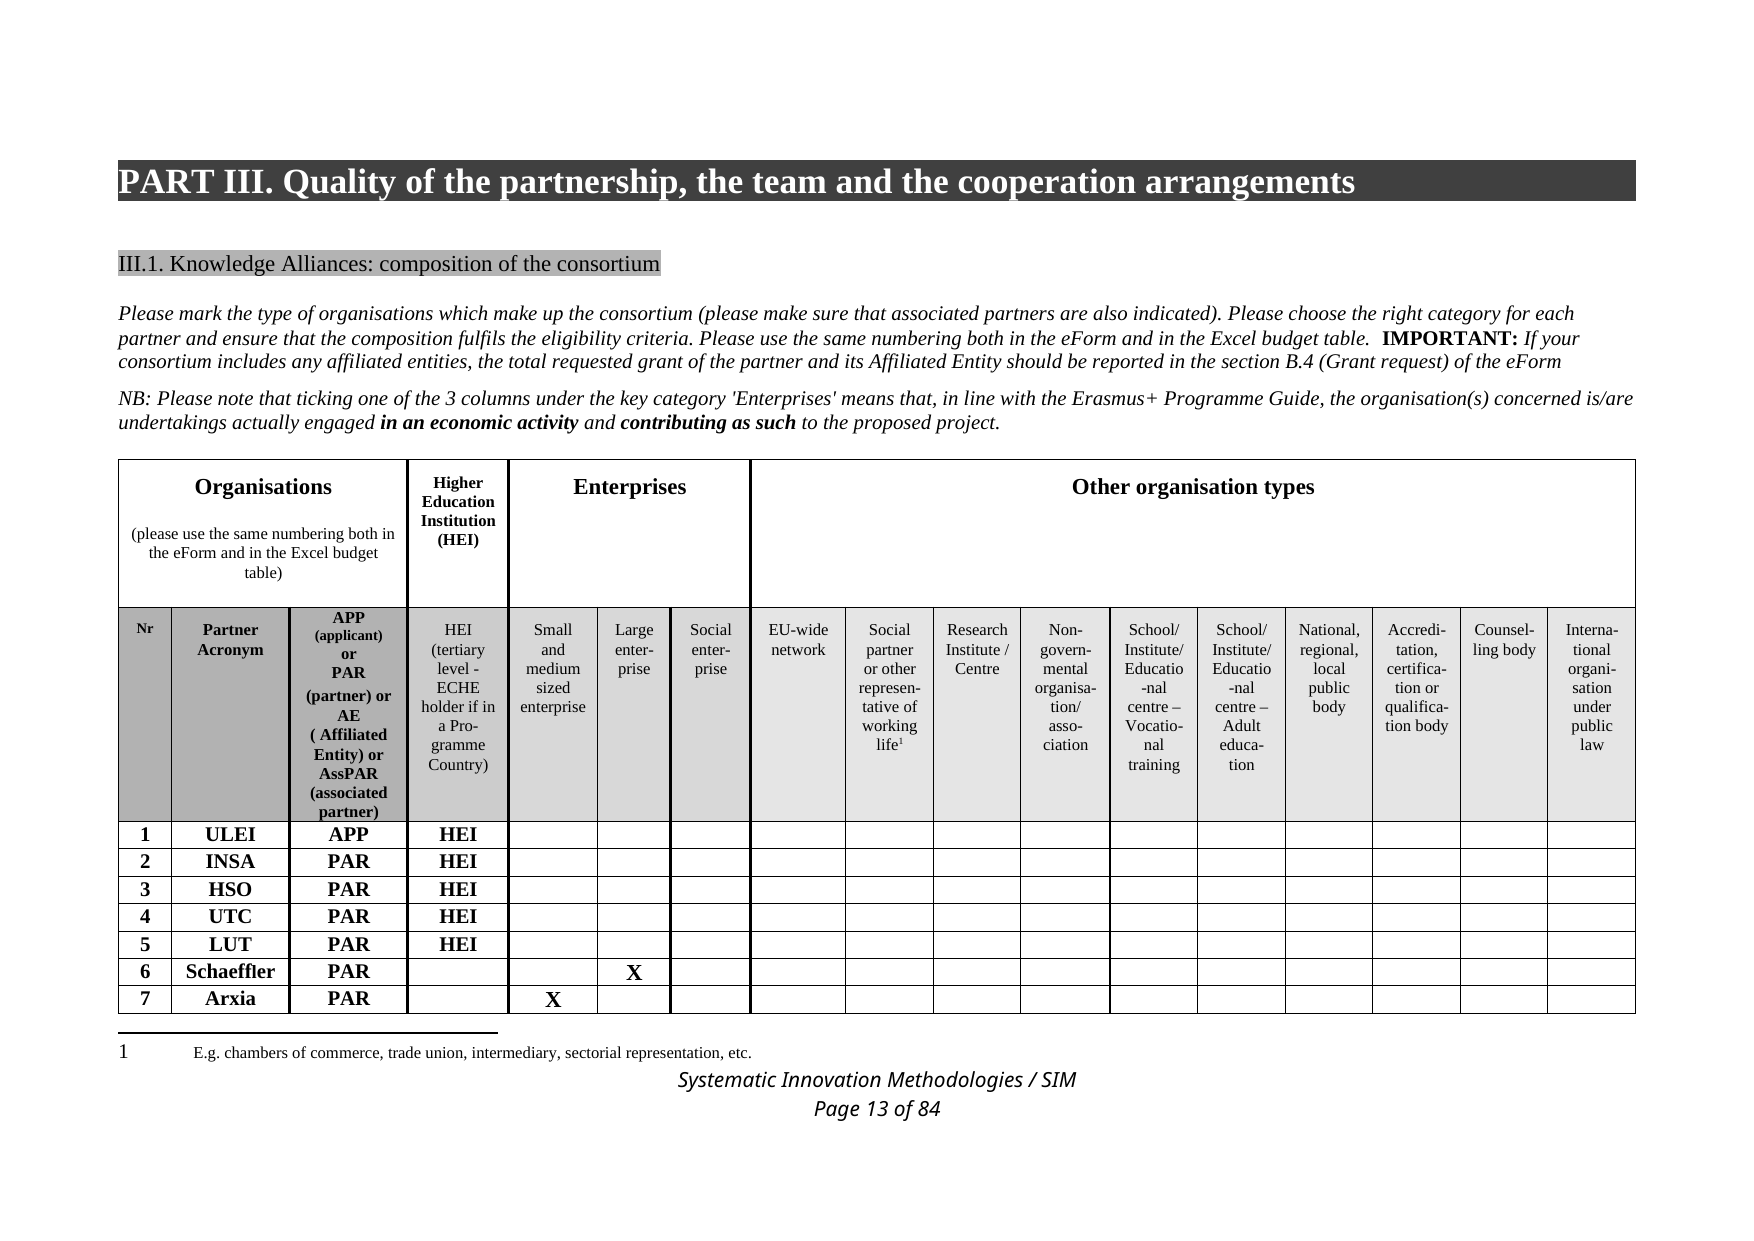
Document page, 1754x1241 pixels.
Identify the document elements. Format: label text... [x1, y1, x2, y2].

table_cell [1461, 849, 1547, 876]
table_cell [1198, 822, 1285, 848]
table_cell [934, 849, 1020, 876]
table_cell APP [291, 822, 406, 848]
table_cell X [510, 986, 597, 1013]
table_cell [1461, 904, 1547, 931]
table_cell Non-govern-mental organisa-tion/ asso-ciation [1021, 608, 1109, 821]
subtitle PART III. Quality of the partnership, the team and the cooperation arrangements [118, 160, 1636, 201]
table_cell [510, 904, 597, 931]
table_cell Social enter­prise [672, 608, 749, 821]
table_cell [1286, 904, 1372, 931]
table_cell [752, 932, 845, 958]
table_cell PAR [291, 959, 406, 985]
table_cell Nr [119, 608, 171, 821]
table_header Enterprises [510, 460, 749, 607]
table_cell [510, 959, 597, 985]
table_cell [934, 822, 1020, 848]
table_cell National, regional, local public body [1286, 608, 1372, 821]
table_cell [1111, 849, 1197, 876]
table_cell Large enter­prise [598, 608, 669, 821]
table_cell X [598, 959, 669, 985]
table_cell HEI [409, 932, 507, 958]
table_cell [1373, 822, 1460, 848]
table_cell Counsel-ling body [1461, 608, 1547, 821]
text III.1. Knowledge Alliances: composition of the consortium [661, 250, 1636, 276]
table_cell PAR [291, 849, 406, 876]
table_cell PAR [291, 932, 406, 958]
table_cell [598, 932, 669, 958]
table_cell [1021, 932, 1109, 958]
table_cell [1286, 849, 1372, 876]
table_cell [510, 877, 597, 903]
table_cell [1548, 986, 1635, 1013]
table_cell HSO [172, 877, 288, 903]
table_cell [1111, 986, 1197, 1013]
table_cell [672, 822, 749, 848]
table_cell Arxia [172, 986, 288, 1013]
table_cell [752, 904, 845, 931]
table_cell [1198, 849, 1285, 876]
table_cell APP (applicant) or PAR (partner) or AE ( Affiliated Entity) or AssPAR (associated partner) [291, 608, 406, 821]
table_cell [672, 849, 749, 876]
table_cell [510, 932, 597, 958]
table_cell [1021, 904, 1109, 931]
table_cell [846, 986, 933, 1013]
table_cell School/ Institute/ Educatio-nal centre – Vocatio­nal training [1111, 608, 1197, 821]
table_cell [1198, 959, 1285, 985]
table_cell [409, 986, 507, 1013]
table_cell 5 [119, 932, 171, 958]
table_cell HEI [409, 822, 507, 848]
table_cell [1111, 904, 1197, 931]
table_cell [1286, 932, 1372, 958]
table_cell [752, 822, 845, 848]
table_cell [846, 822, 933, 848]
table_cell [1021, 877, 1109, 903]
table_cell [1373, 932, 1460, 958]
table_cell Research Institute /Centre [934, 608, 1020, 821]
table_cell [846, 932, 933, 958]
table_cell [672, 877, 749, 903]
table_cell [672, 986, 749, 1013]
table_cell INSA [172, 849, 288, 876]
table_cell [1198, 904, 1285, 931]
table_cell [1111, 932, 1197, 958]
table_cell [672, 932, 749, 958]
table_cell Partner Acronym [172, 608, 288, 821]
table_cell [1021, 822, 1109, 848]
table_cell [1461, 959, 1547, 985]
table_cell [1373, 959, 1460, 985]
table_cell [1021, 959, 1109, 985]
table_cell [510, 849, 597, 876]
table_cell 1 [119, 822, 171, 848]
table_cell [1548, 959, 1635, 985]
table_cell PAR [291, 986, 406, 1013]
table_cell [1111, 822, 1197, 848]
table_cell [598, 822, 669, 848]
table_cell [1198, 877, 1285, 903]
table_cell School/ Institute/ Educatio-nal centre – Adult educa­tion [1198, 608, 1285, 821]
table_cell HEI (tertiary level - ECHE holder if in a Pro­gramme Country) [409, 608, 507, 821]
table_cell Social partner or other represen­tative of working life [846, 608, 933, 821]
table_cell [1373, 877, 1460, 903]
table_cell [846, 877, 933, 903]
table_cell [1461, 877, 1547, 903]
table_cell [846, 959, 933, 985]
table_cell [1461, 932, 1547, 958]
table_cell [1548, 932, 1635, 958]
table_cell EU-wide network [752, 608, 845, 821]
table_cell ULEI [172, 822, 288, 848]
table_cell [1373, 849, 1460, 876]
table_cell [1286, 986, 1372, 1013]
table_cell [934, 959, 1020, 985]
table_cell [1548, 822, 1635, 848]
table_cell LUT [172, 932, 288, 958]
table_cell [1198, 932, 1285, 958]
table_cell [1548, 904, 1635, 931]
table_cell PAR [291, 877, 406, 903]
table_cell [1548, 849, 1635, 876]
table_cell [1286, 959, 1372, 985]
table_cell [409, 959, 507, 985]
table_cell [1111, 877, 1197, 903]
table_cell [510, 822, 597, 848]
table_header Organisations (please use the same numbering both in the eForm and in the Excel budget table) [119, 460, 406, 607]
table_cell [1198, 986, 1285, 1013]
table_cell [1021, 986, 1109, 1013]
table_cell [1286, 877, 1372, 903]
table_cell [752, 849, 845, 876]
table_cell 6 [119, 959, 171, 985]
table_cell [752, 986, 845, 1013]
table_cell [598, 849, 669, 876]
table_cell [598, 986, 669, 1013]
table_cell [672, 904, 749, 931]
table_cell [1021, 849, 1109, 876]
table_cell [598, 904, 669, 931]
table_cell PAR [291, 904, 406, 931]
table_cell UTC [172, 904, 288, 931]
table_cell Small and medium sized enterprise [510, 608, 597, 821]
table_cell [1461, 986, 1547, 1013]
table_cell [672, 959, 749, 985]
table_cell Accredi­tation, certifica-tion or qualifica-tion body [1373, 608, 1460, 821]
table_cell [846, 849, 933, 876]
table_header Higher Edu­cation Institu­tion (HEI) [409, 460, 507, 607]
table_cell [934, 932, 1020, 958]
table_cell [1461, 822, 1547, 848]
table_cell [934, 904, 1020, 931]
table_cell HEI [409, 849, 507, 876]
table_header Other organisation types [752, 460, 1635, 607]
table_cell HEI [409, 877, 507, 903]
table_cell [1548, 877, 1635, 903]
text Please mark the type of organisations which make up the consortium (please make sure that associated partners are also indicated). Please choose the right category for each partner and ensure that the composition fulfils the eligibility criteria. Please use the same numbering both in the eForm and in the Excel budget table. IMPORTANT: If your consortium includes any affiliated entities, the total requested grant of the partner and its Affiliated Entity should be reported in the section B.4 (Grant request) of the eForm [118, 301, 1636, 373]
table_cell 4 [119, 904, 171, 931]
table_cell [1373, 904, 1460, 931]
table_cell 2 [119, 849, 171, 876]
table_cell [934, 877, 1020, 903]
table_cell 7 [119, 986, 171, 1013]
table_cell HEI [409, 904, 507, 931]
table_cell [752, 877, 845, 903]
table_cell [846, 904, 933, 931]
table_cell Interna­tional organi­sation under public law [1548, 608, 1635, 821]
table_cell [752, 959, 845, 985]
text NB: Please note that ticking one of the 3 columns under the key category 'Enterprises' means that, in line with the Erasmus+ Programme Guide, the organisation(s) concerned is/are undertakings actually engaged in an economic activity and contributing as such to the proposed project. [118, 386, 1636, 434]
table_cell 3 [119, 877, 171, 903]
table_cell [598, 877, 669, 903]
table_cell [934, 986, 1020, 1013]
table_cell [1111, 959, 1197, 985]
table_cell Schaeffler [172, 959, 288, 985]
table_cell [1373, 986, 1460, 1013]
table_cell [1286, 822, 1372, 848]
